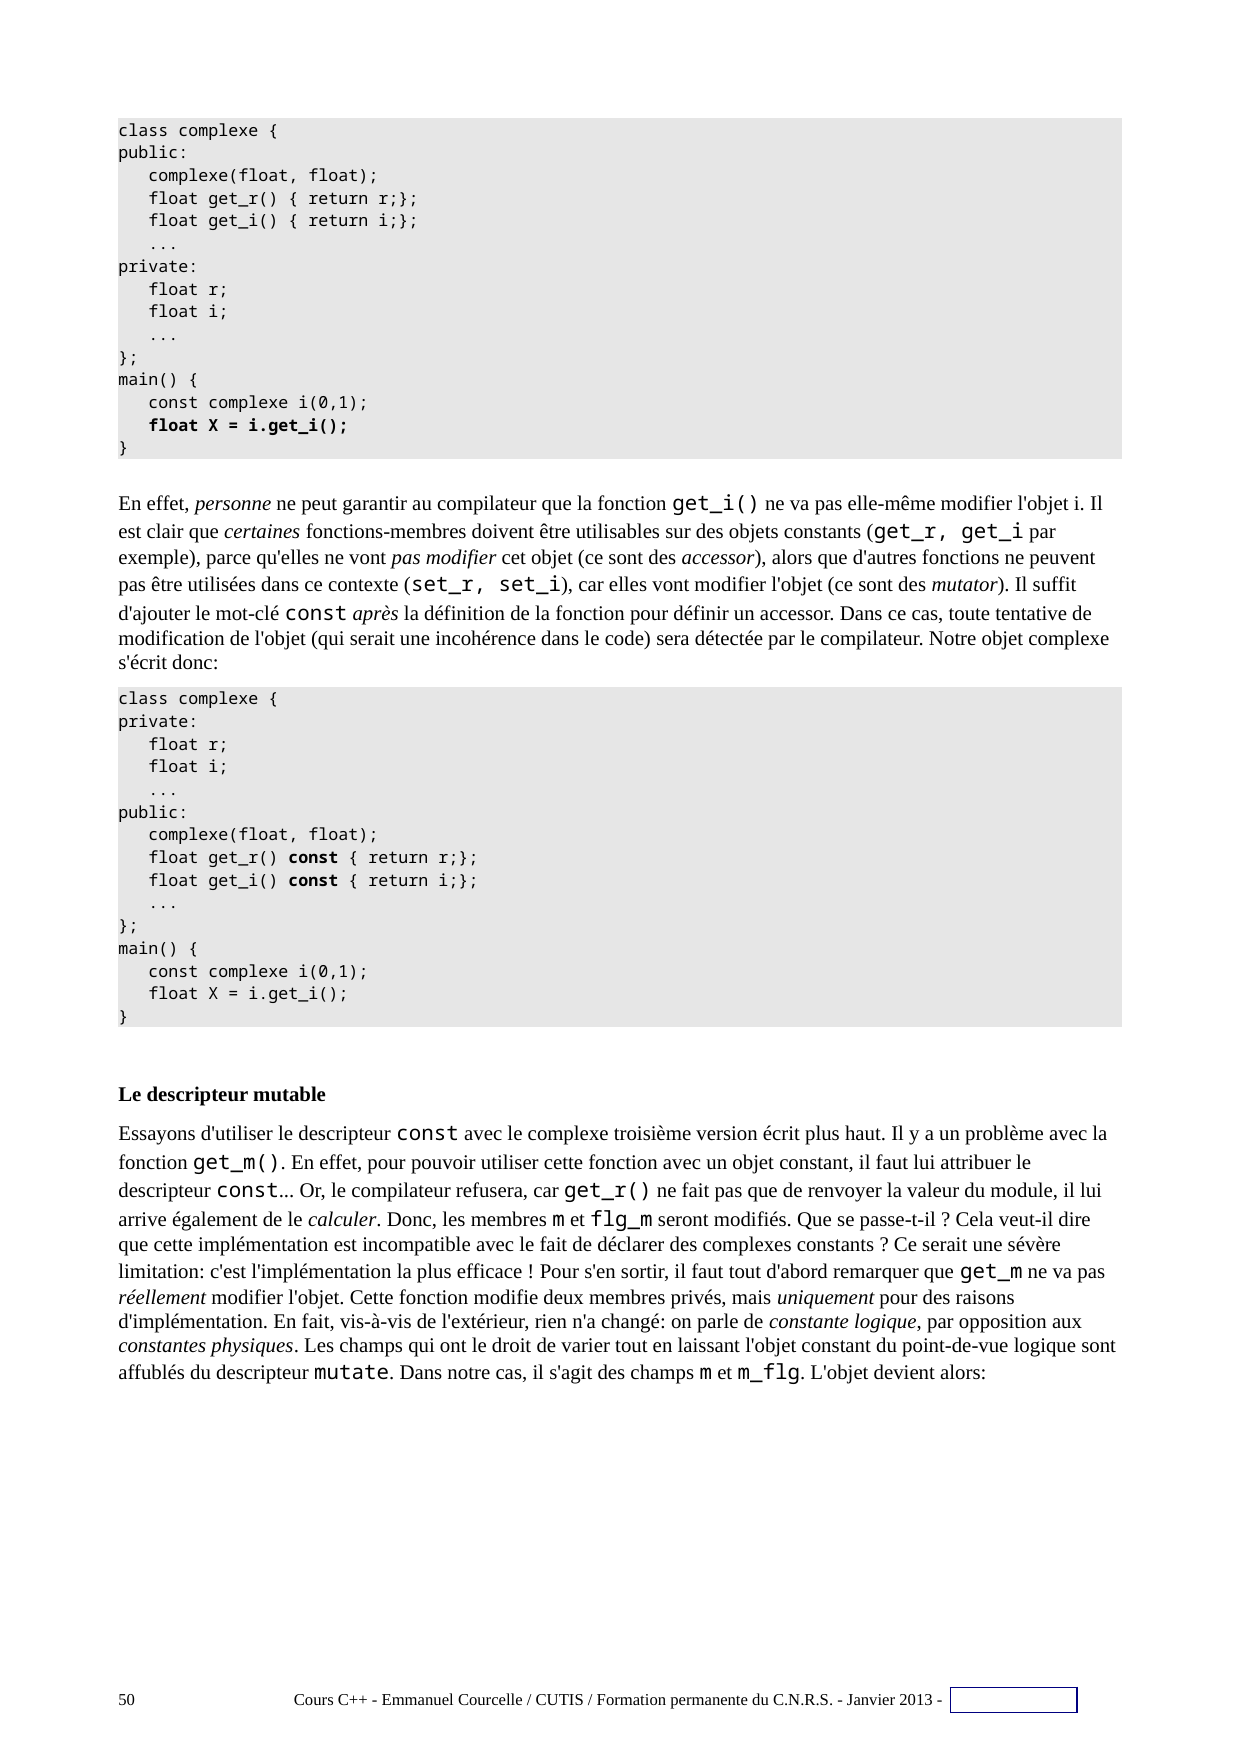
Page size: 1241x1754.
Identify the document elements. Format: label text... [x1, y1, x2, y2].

text }; [118, 914, 1122, 936]
text ... [118, 777, 1122, 800]
text class complexe { [118, 118, 1122, 141]
text }; [118, 345, 1122, 368]
text private: [118, 254, 1122, 277]
text main() { [118, 368, 1122, 391]
text float get_r() const { return r;}; [118, 846, 1122, 868]
text class complexe { [118, 687, 1122, 709]
text } [118, 1004, 1122, 1027]
text ... [118, 232, 1122, 254]
text ... [118, 322, 1122, 345]
text Essayons d'utiliser le descripteur const avec le complexe troisième version écrit plus haut. Il y a un problème avec la fonction get_m(). En effet, pour pouvoir utiliser cette fonction avec un objet constant, il faut lui attribuer le descripteur const... Or, le compilateur refusera, car get_r() ne fait pas que de renvoyer la valeur du module, il lui arrive également de le calculer. Donc, les membres m et flg_m seront modifiés. Que se passe-t-il ? Cela veut-il dire que cette implémentation est incompatible avec le fait de déclarer des complexes constants ? Ce serait une sévère limitation: c'est l'implémentation la plus efficace ! Pour s'en sortir, il faut tout d'abord remarquer que get_m ne va pas réellement modifier l'objet. Cette fonction modifie deux membres privés, mais uniquement pour des raisons d'implémentation. En fait, vis-à-vis de l'extérieur, rien n'a changé: on parle de constante logique, par opposition aux constantes physiques. Les champs qui ont le droit de varier tout en laissant l'objet constant du point-de-vue logique sont affublés du descripteur mutate. Dans notre cas, il s'agit des champs m et m_flg. L'objet devient alors: [118, 1118, 1122, 1385]
text const complexe i(0,1); [118, 391, 1122, 413]
text } [118, 436, 1122, 459]
text complexe(float, float); [118, 163, 1122, 186]
text float X = i.get_i(); [118, 982, 1122, 1004]
text float i; [118, 755, 1122, 777]
text En effet, personne ne peut garantir au compilateur que la fonction get_i() ne va pas elle-même modifier l'objet i. Il est clair que certaines fonctions-membres doivent être utilisables sur des objets constants (get_r, get_i par exemple), parce qu'elles ne vont pas modifier cet objet (ce sont des accessor), alors que d'autres fonctions ne peuvent pas être utilisées dans ce contexte (set_r, set_i), car elles vont modifier l'objet (ce sont des mutator). Il suffit d'ajouter le mot-clé const après la définition de la fonction pour définir un accessor. Dans ce cas, toute tentative de modification de l'objet (qui serait une incohérence dans le code) sera détectée par le compilateur. Notre objet complexe s'écrit donc: [118, 488, 1122, 674]
text public: [118, 800, 1122, 823]
text main() { [118, 936, 1122, 959]
text float get_i() const { return i;}; [118, 868, 1122, 891]
text float get_r() { return r;}; [118, 186, 1122, 209]
text ... [118, 891, 1122, 914]
subtitle Le descripteur mutable [118, 1082, 1122, 1106]
text float r; [118, 732, 1122, 755]
text float get_i() { return i;}; [118, 209, 1122, 232]
text float X = i.get_i(); [118, 413, 1122, 436]
text complexe(float, float); [118, 823, 1122, 846]
text float i; [118, 300, 1122, 322]
text private: [118, 709, 1122, 732]
text float r; [118, 277, 1122, 300]
text const complexe i(0,1); [118, 959, 1122, 982]
text public: [118, 141, 1122, 163]
